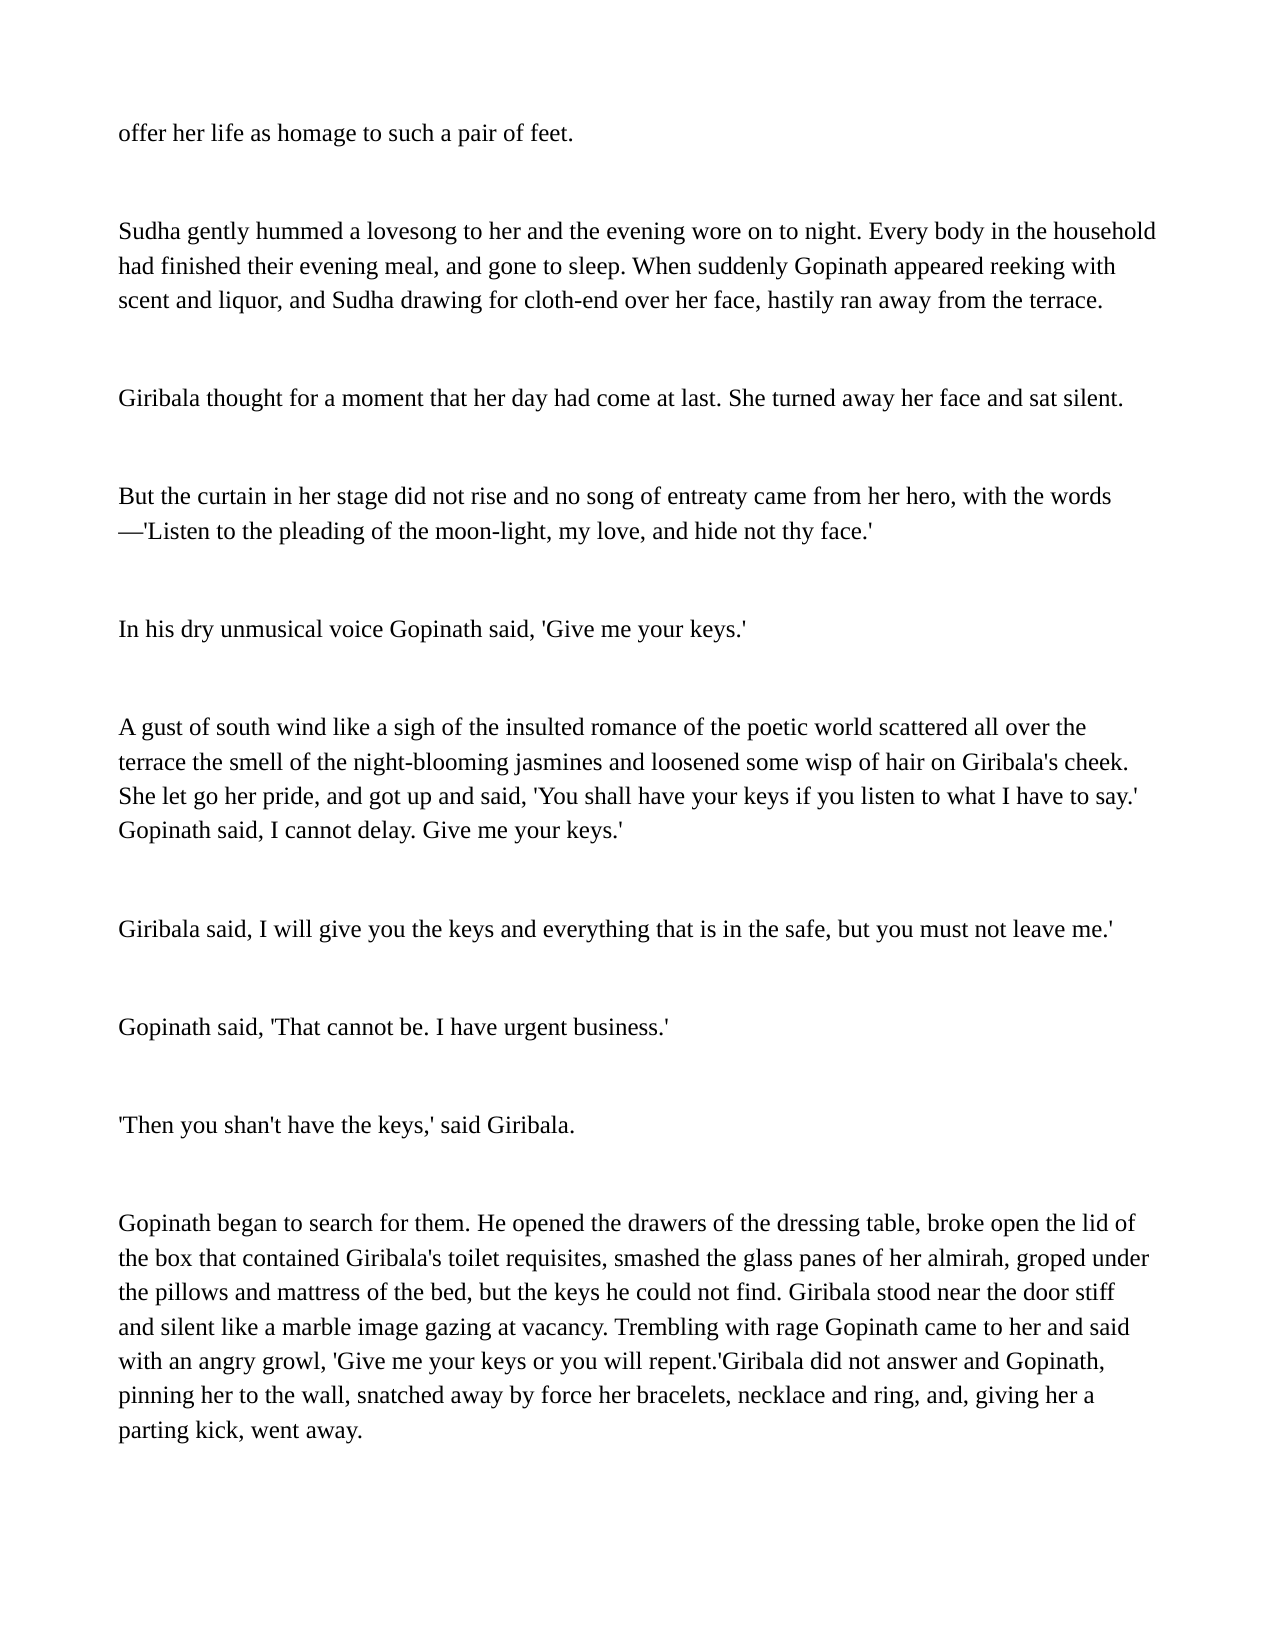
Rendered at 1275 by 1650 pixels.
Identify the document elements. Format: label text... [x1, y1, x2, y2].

text In his dry unmusical voice Gopinath said, 'Give me your keys.' [118, 614, 1157, 643]
text A gust of south wind like a sigh of the insulted romance of the poetic world scattered all over the terrace the smell of the night-blooming jasmines and loosened some wisp of hair on Giribala's cheek. She let go her pride, and got up and said, 'You shall have your keys if you listen to what I have to say.' Gopinath said, I cannot delay. Give me your keys.' [118, 712, 1157, 844]
text Gopinath said, 'That cannot be. I have urgent business.' [118, 1012, 1157, 1041]
text offer her life as homage to such a pair of feet. [118, 118, 1157, 147]
text Gopinath began to search for them. He opened the drawers of the dressing table, broke open the lid of the box that contained Giribala's toilet requisites, smashed the glass panes of her almirah, groped under the pillows and mattress of the bed, but the keys he could not find. Giribala stood near the door stiff and silent like a marble image gazing at vacancy. Trembling with rage Gopinath came to her and said with an angry growl, 'Give me your keys or you will repent.'Giribala did not answer and Gopinath, pinning her to the wall, snatched away by force her bracelets, necklace and ring, and, giving her a parting kick, went away. [118, 1208, 1157, 1444]
text Giribala said, I will give you the keys and everything that is in the safe, but you must not leave me.' [118, 914, 1157, 942]
text Giribala thought for a moment that her day had come at last. She turned away her face and sat silent. [118, 383, 1157, 412]
text 'Then you shan't have the keys,' said Giribala. [118, 1110, 1157, 1139]
text Sudha gently hummed a lovesong to her and the evening wore on to night. Every body in the household had finished their evening meal, and gone to sleep. When suddenly Gopinath appeared reeking with scent and liquor, and Sudha drawing for cloth-end over her face, hastily ran away from the terrace. [118, 216, 1157, 314]
text But the curtain in her stage did not rise and no song of entreaty came from her hero, with the words—'Listen to the pleading of the moon-light, my love, and hide not thy face.' [118, 481, 1157, 545]
